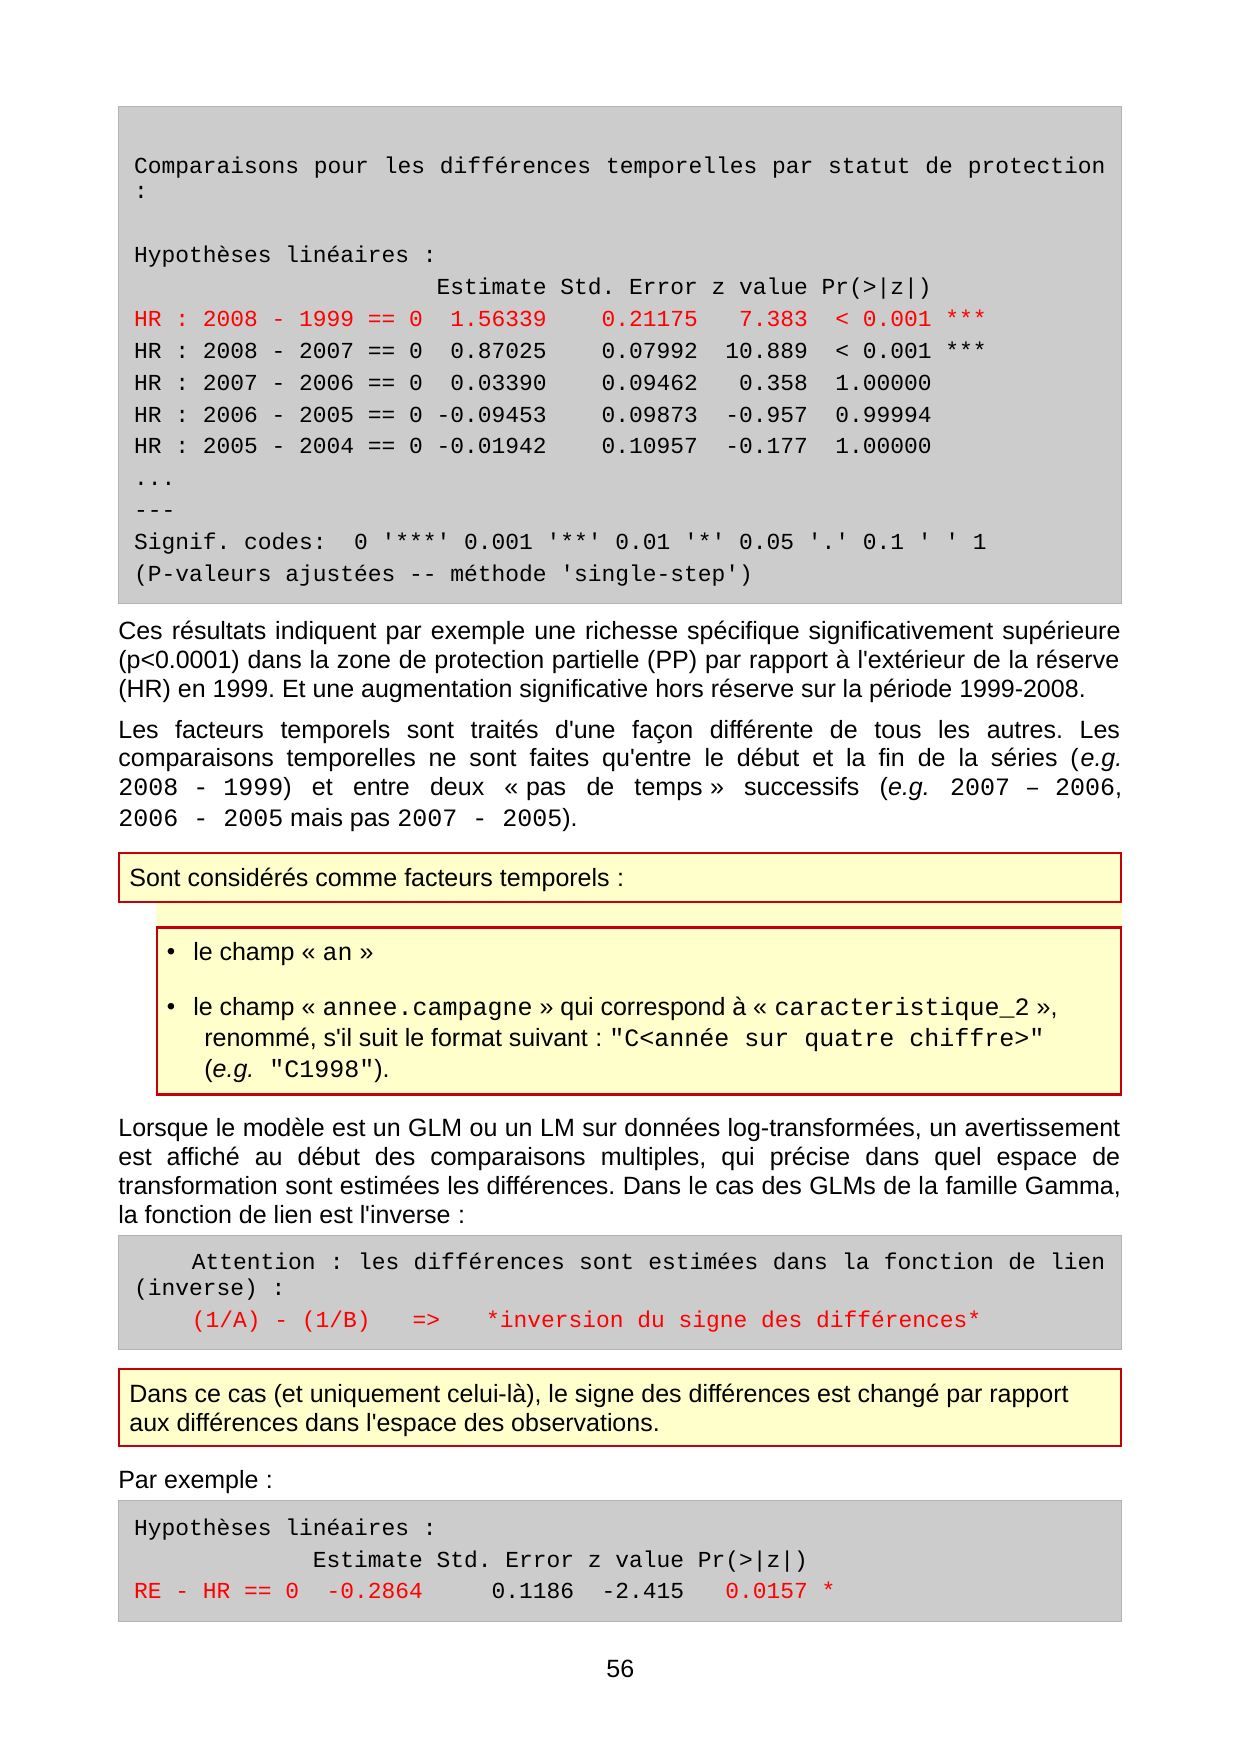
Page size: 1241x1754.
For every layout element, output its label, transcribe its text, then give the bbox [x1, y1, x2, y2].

text HR : 2008 - 1999 == 0 1.56339 0.21175 7.383 < 0.001 *** [119, 292, 1121, 323]
text --- [119, 483, 1121, 515]
text Hypothèses linéaires : [119, 1501, 1121, 1532]
text (1/A) - (1/B) => *inversion du signe des différences* [119, 1293, 1121, 1349]
text Hypothèses linéaires : [119, 228, 1121, 260]
text HR : 2006 - 2005 == 0 -0.09453 0.09873 -0.957 0.99994 [119, 387, 1121, 419]
text Attention : les différences sont estimées dans la fonction de lien (inverse) : [119, 1236, 1121, 1293]
text Sont considérés comme facteurs temporels : [120, 854, 1120, 901]
text Lorsque le modèle est un GLM ou un LM sur données log-transformées, un avertissement est affiché au début des comparaisons multiples, qui précise dans quel espace de transformation sont estimées les différences. Dans le cas des GLMs de la famille Gamma, la fonction de lien est l'inverse : [118, 1113, 1122, 1228]
text RE - HR == 0 -0.2864 0.1186 -2.415 0.0157 * [119, 1564, 1121, 1621]
text Par exemple : [118, 1465, 1122, 1494]
text Les facteurs temporels sont traités d'une façon différente de tous les autres. Les comparaisons temporelles ne sont faites qu'entre le début et la fin de la séries (e.g. 2008 - 1999) et entre deux « pas de temps » successifs (e.g. 2007 – 2006, 2006 - 2005 mais pas 2007 - 2005). [118, 715, 1122, 834]
text HR : 2007 - 2006 == 0 0.03390 0.09462 0.358 1.00000 [119, 355, 1121, 387]
text ... [119, 451, 1121, 483]
text Comparaisons pour les différences temporelles par statut de protection : [119, 138, 1121, 196]
text (P-valeurs ajustées -- méthode 'single-step') [119, 547, 1121, 603]
text Estimate Std. Error z value Pr(>|z|) [119, 260, 1121, 292]
text Dans ce cas (et uniquement celui-là), le signe des différences est changé par rapport aux différences dans l'espace des observations. [120, 1370, 1120, 1445]
text HR : 2005 - 2004 == 0 -0.01942 0.10957 -0.177 1.00000 [119, 419, 1121, 451]
text HR : 2008 - 2007 == 0 0.87025 0.07992 10.889 < 0.001 *** [119, 323, 1121, 355]
text Signif. codes: 0 '***' 0.001 '**' 0.01 '*' 0.05 '.' 0.1 ' ' 1 [119, 515, 1121, 547]
text Estimate Std. Error z value Pr(>|z|) [119, 1532, 1121, 1564]
list le champ « an » [158, 929, 1120, 968]
list le champ « annee.campagne » qui correspond à « caracteristique_2 », renommé, s'il suit le format suivant : "C<année sur quatre chiffre>" (e.g. "C1998"). [158, 981, 1120, 1093]
text Ces résultats indiquent par exemple une richesse spécifique significativement supérieure (p<0.0001) dans la zone de protection partielle (PP) par rapport à l'extérieur de la réserve (HR) en 1999. Et une augmentation significative hors réserve sur la période 1999-2008. [118, 616, 1122, 702]
